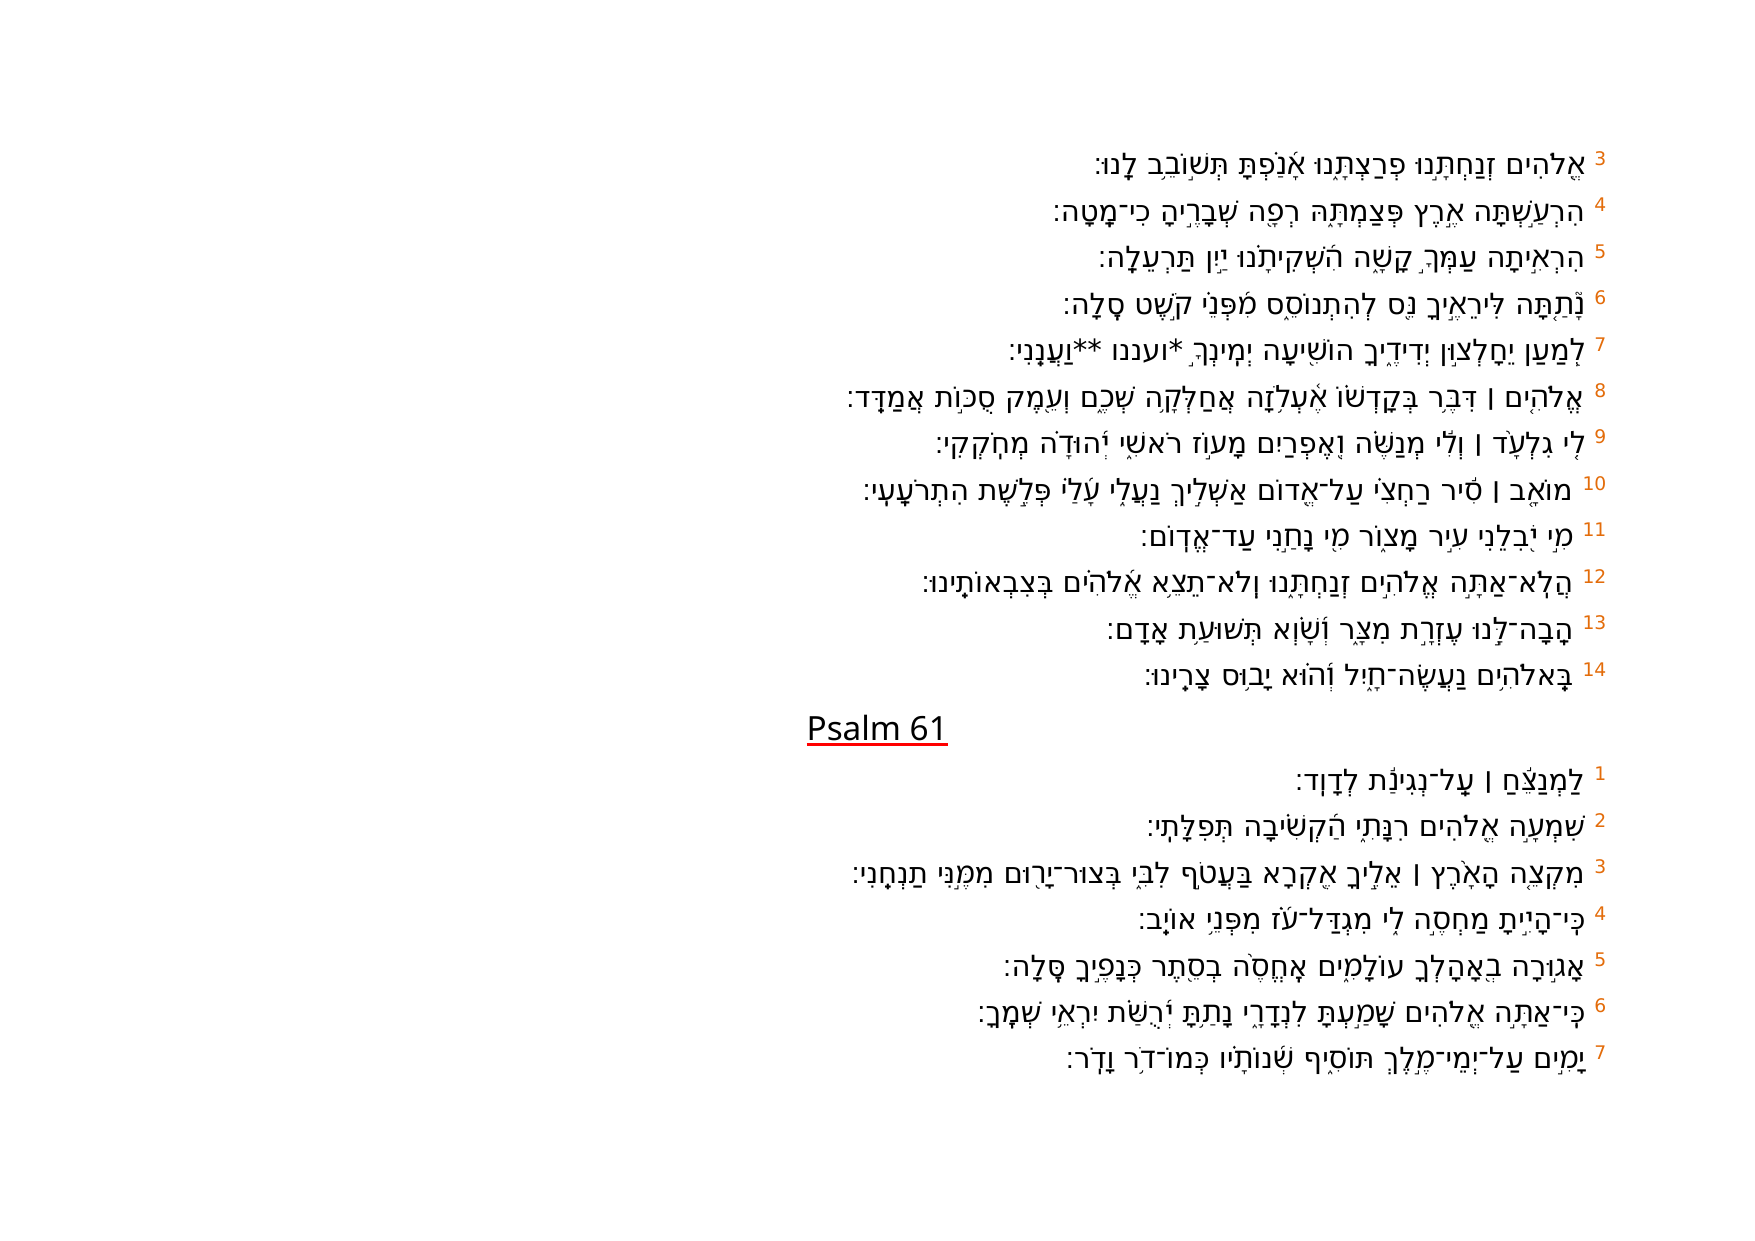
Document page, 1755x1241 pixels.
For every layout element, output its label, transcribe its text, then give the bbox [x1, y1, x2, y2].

text 14 בֵּֽאלֹהִ֥ים נַעֲשֶׂה־חָ֑יִל וְ֝ה֗וּא יָב֥וּס צָרֵֽינוּ׃ ‬‬‬‬ [148, 659, 1606, 693]
text 2 שִׁמְעָ֣ה אֱ֭לֹהִים רִנָּתִ֑י הַ֝קְשִׁ֗יבָה תְּפִלָּתִֽי׃ ‬‬‬‬ [148, 809, 1606, 843]
text 6 נָ֘תַ֤תָּה לִּירֵאֶ֣יךָ נֵּ֭ס לְהִתְנוֹסֵ֑ס מִ֝פְּנֵ֗י קֹ֣שֶׁט סֶֽלָה׃ ‬‬‬‬ [148, 287, 1606, 321]
text 8 אֱלֹהִ֤ים ׀ דִּבֶּ֥ר בְּקָדְשׁ֗וֹ אֶ֫עְלֹ֥זָה אֲחַלְּקָ֥ה שְׁכֶ֑ם וְעֵ֖מֶק סֻכּ֣וֹת אֲמַדֵּֽד׃ ‬‬‬‬ [148, 380, 1606, 414]
text 6 כִּֽי־אַתָּ֣ה אֱ֭לֹהִים שָׁמַ֣עְתָּ לִנְדָרָ֑י נָתַ֥תָּ יְ֝רֻשַּׁ֗ת יִרְאֵ֥י שְׁמֶֽךָ׃ ‬‬‬‬ [148, 995, 1606, 1029]
text 5 הִרְאִ֣יתָה עַמְּךָ֣ קָשָׁ֑ה הִ֝שְׁקִיתָ֗נוּ יַ֣יִן תַּרְעֵלָֽה׃ ‬‬‬‬ [148, 241, 1606, 274]
text 12 הֲלֹֽא־אַתָּ֣ה אֱלֹהִ֣ים זְנַחְתָּ֑נוּ וְֽלֹא־תֵצֵ֥א אֱ֝לֹהִ֗ים בְּצִבְאוֹתֵֽינוּ׃ ‬‬‬‬ [148, 566, 1606, 600]
text 4 כִּֽי־הָיִ֣יתָ מַחְסֶ֣ה לִ֑י מִגְדַּל־עֹ֝֗ז מִפְּנֵ֥י אוֹיֵֽב׃ ‬‬‬‬ [148, 902, 1606, 936]
text 1 לַמְנַצֵּ֬חַ ׀ עַֽל־נְגִינַ֬ת לְדָוִֽד׃ [148, 763, 1606, 797]
text 9 לִ֤י גִלְעָ֨ד ׀ וְלִ֬י מְנַשֶּׁ֗ה וְ֭אֶפְרַיִם מָע֣וֹז רֹאשִׁ֑י יְ֝הוּדָ֗ה מְחֹֽקְקִי׃ ‬‬‬‬ [148, 426, 1606, 460]
text 5 אָג֣וּרָה בְ֭אָהָלְךָ עוֹלָמִ֑ים אֶֽחֱסֶ֨ה בְסֵ֖תֶר כְּנָפֶ֣יךָ סֶּֽלָה׃ ‬‬‬‬ [148, 949, 1606, 983]
text 4 הִרְעַ֣שְׁתָּה אֶ֣רֶץ פְּצַמְתָּ֑הּ רְפָ֖ה שְׁבָרֶ֣יהָ כִי־מָֽטָה׃ ‬‬‬‬ [148, 194, 1606, 228]
text 10 מוֹאָ֤ב ׀ סִ֬יר רַחְצִ֗י עַל־אֱ֭דוֹם אַשְׁלִ֣יךְ נַעֲלִ֑י עָ֝לַ֗י פְּלֶ֣שֶׁת הִתְרֹעָֽעִֽי׃ ‬‬‬‬ [148, 473, 1606, 507]
text 11 מִ֣י יֹ֭בִלֵנִי עִ֣יר מָצ֑וֹר מִ֖י נָחַ֣נִי עַד־אֱדֽוֹם׃ ‬‬‬‬ [148, 519, 1606, 553]
text 7 לְ֭מַעַן יֵחָלְצ֣וּן יְדִידֶ֑יךָ הוֹשִׁ֖יעָה יְמִֽינְךָ֣ *ועננו **וַעֲנֵֽנִי׃ ‬‬‬‬ [148, 333, 1606, 367]
text 7 יָמִ֣ים עַל־יְמֵי־מֶ֣לֶךְ תּוֹסִ֑יף שְׁ֝נוֹתָ֗יו כְּמוֹ־דֹ֥ר וָדֹֽר׃ ‬‬‬‬ [148, 1042, 1606, 1076]
text 3 מִקְצֵ֤ה הָאָ֨רֶץ ׀ אֵלֶ֣יךָ אֶ֭קְרָא בַּעֲטֹ֣ף לִבִּ֑י בְּצוּר־יָר֖וּם מִמֶּ֣נִּי תַנְחֵֽנִי׃ ‬‬‬‬ [148, 856, 1606, 890]
text Psalm 61 [148, 705, 1606, 751]
text 13 הָֽבָה־לָּ֣נוּ עֶזְרָ֣ת מִצָּ֑ר וְ֝שָׁ֗וְא תְּשׁוּעַ֥ת אָדָם׃ ‬‬‬‬ [148, 612, 1606, 646]
text 3 אֱ֭לֹהִים זְנַחְתָּ֣נוּ פְרַצְתָּ֑נוּ אָ֝נַ֗פְתָּ תְּשׁ֣וֹבֵ֥ב לָֽנוּ׃ ‬‬‬‬ [148, 148, 1606, 182]
